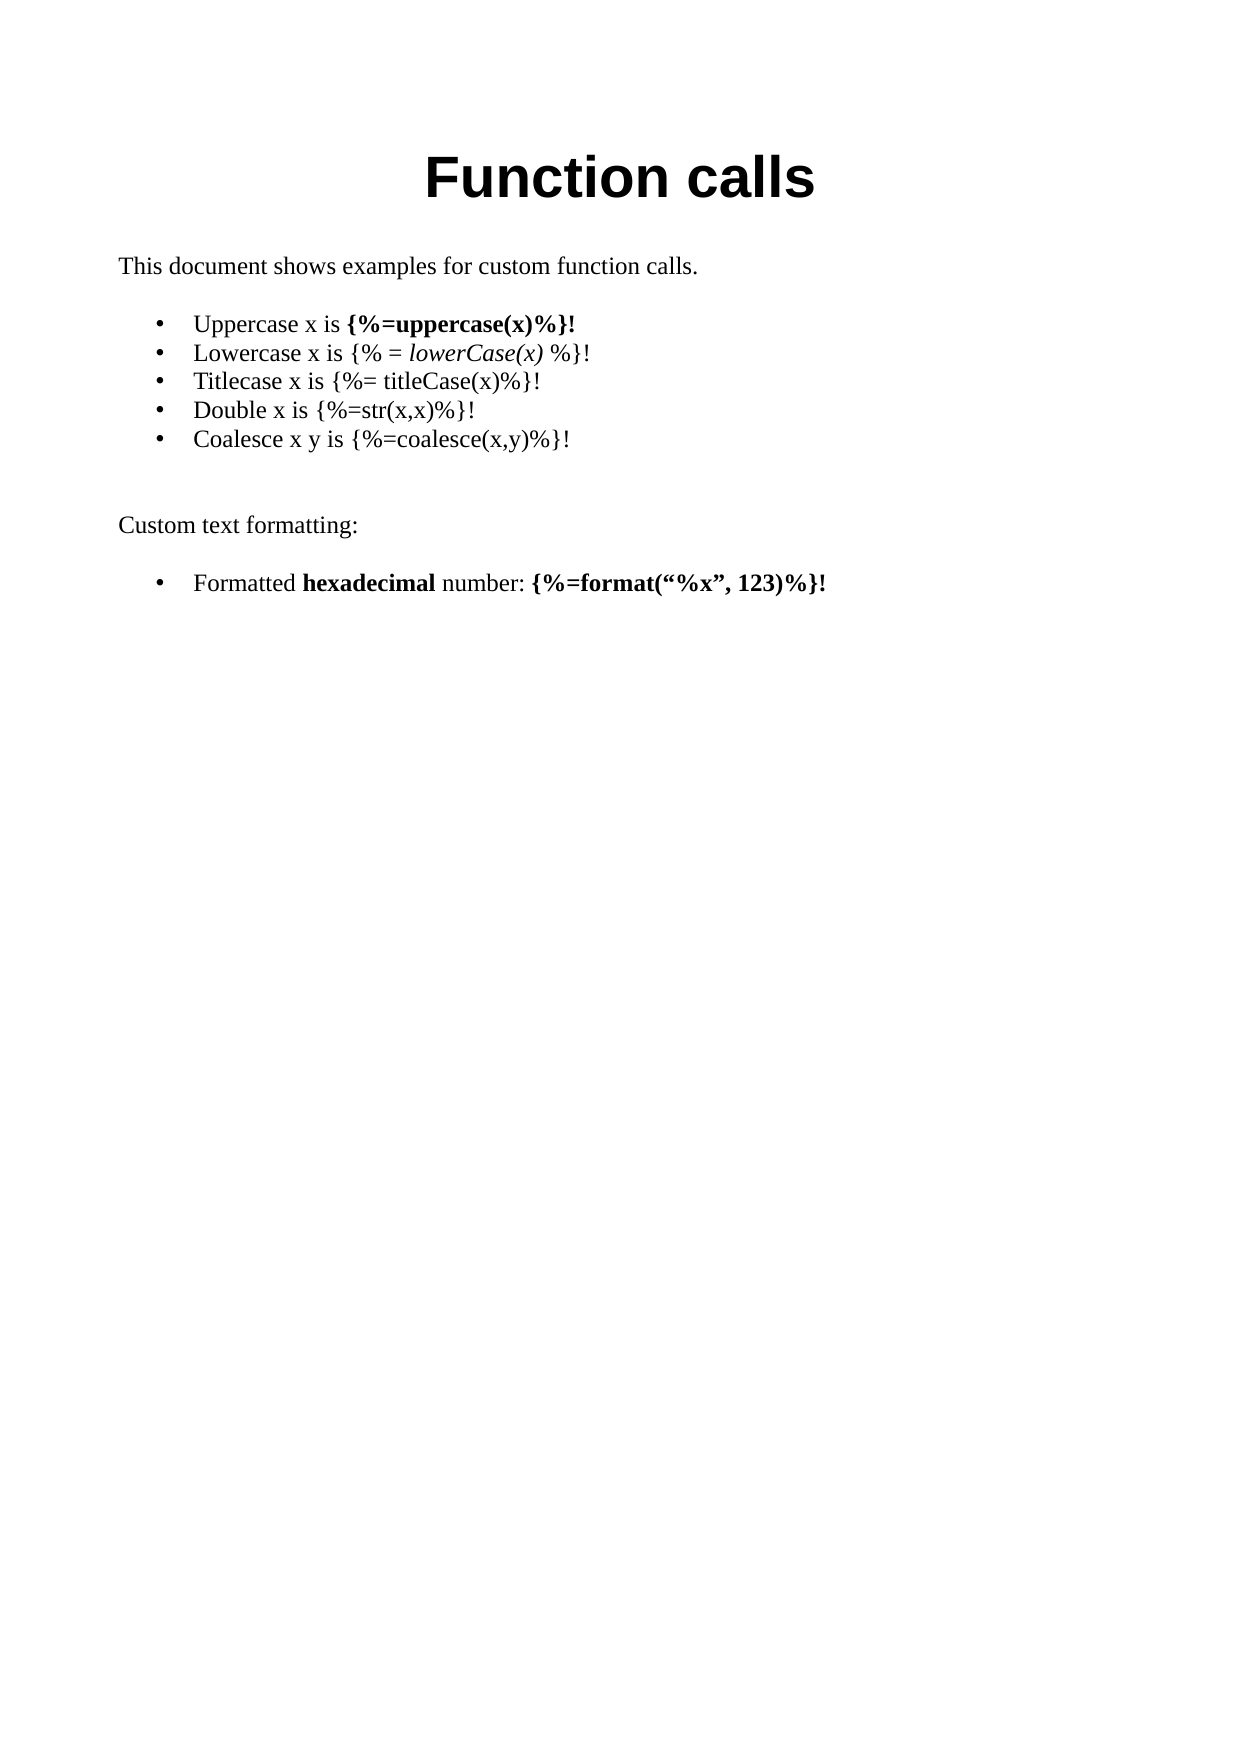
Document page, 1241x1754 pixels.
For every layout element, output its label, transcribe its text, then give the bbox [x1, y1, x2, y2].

list Double x is {%=str(x,x)%}! [156, 395, 1122, 424]
list Uppercase x is {%=uppercase(x)%}! [156, 309, 1122, 338]
list Formatted hexadecimal number: {%=format(“%x”, 123)%}! [156, 568, 1122, 596]
list Titlecase x is {%= titleCase(x)%}! [156, 366, 1122, 395]
text This document shows examples for custom function calls. [118, 251, 1122, 280]
text Custom text formatting: [118, 510, 1122, 539]
list Coalesce x y is {%=coalesce(x,y)%}! [156, 424, 1122, 453]
title Function calls [118, 143, 1122, 210]
list Lowercase x is {% = lowerCase(x) %}! [156, 338, 1122, 366]
